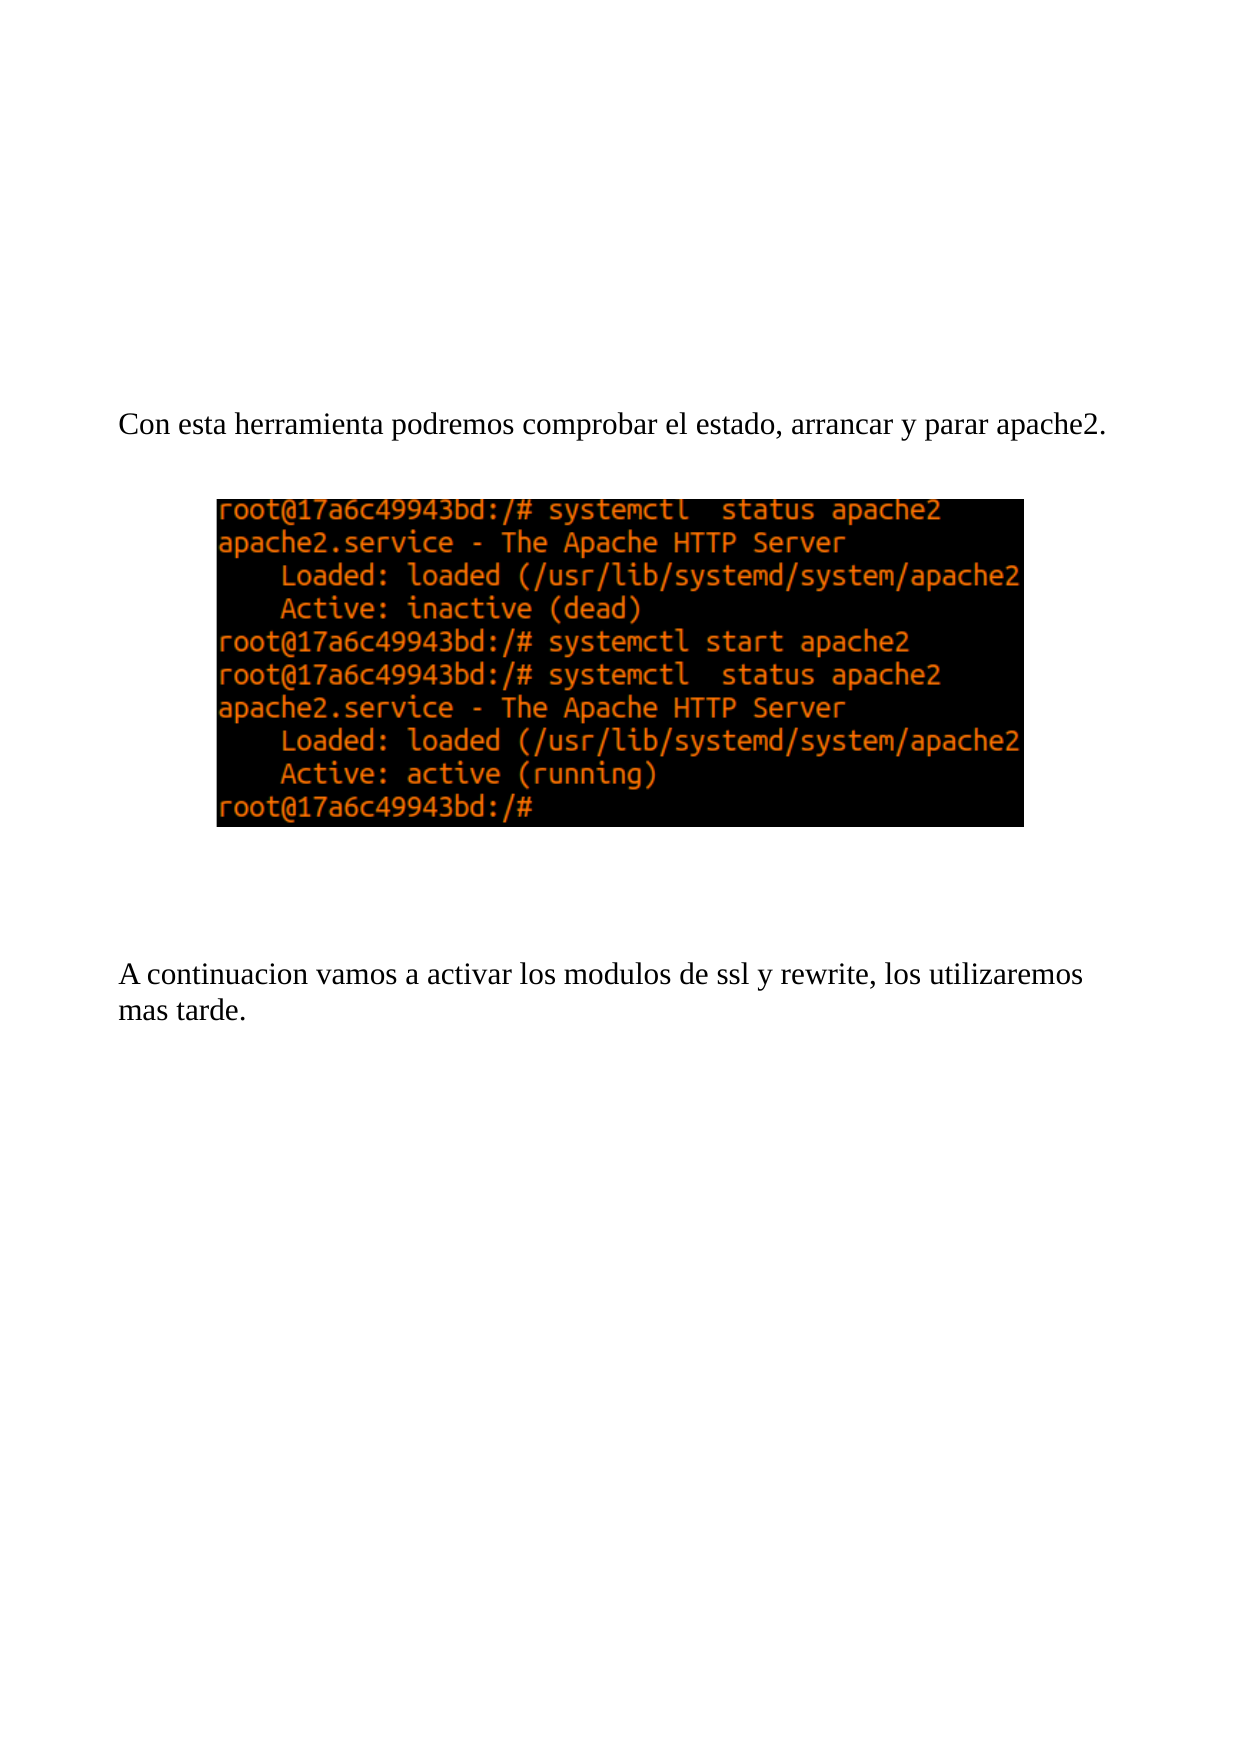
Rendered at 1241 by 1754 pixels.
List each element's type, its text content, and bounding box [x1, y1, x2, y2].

picture [216, 499, 1024, 827]
text A continuacion vamos a activar los modulos de ssl y rewrite, los utilizaremos mas tarde. [118, 956, 1122, 1027]
text Con esta herramienta podremos comprobar el estado, arrancar y parar apache2. [118, 406, 1122, 442]
